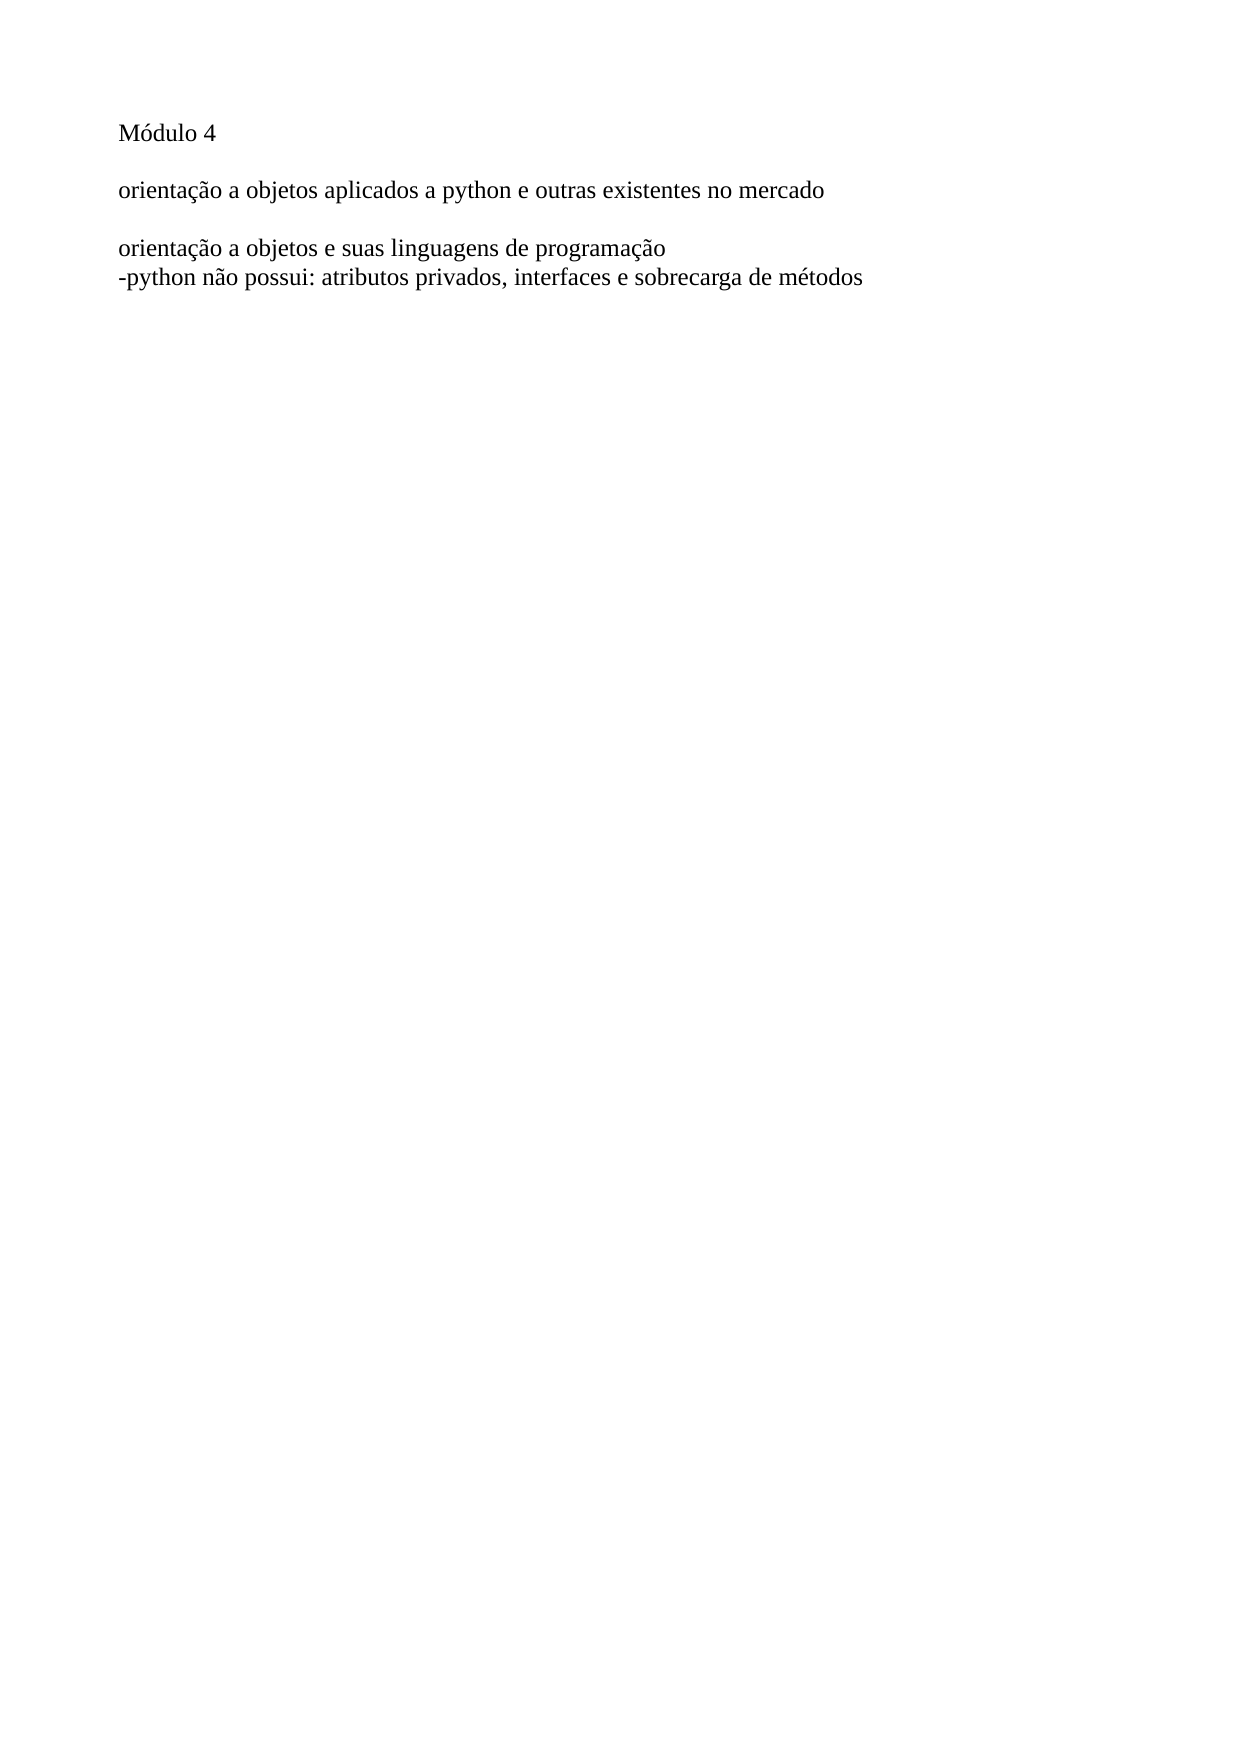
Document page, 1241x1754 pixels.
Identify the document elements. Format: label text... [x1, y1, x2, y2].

text Módulo 4 [118, 118, 1122, 147]
text -python não possui: atributos privados, interfaces e sobrecarga de métodos [118, 262, 1122, 291]
text orientação a objetos aplicados a python e outras existentes no mercado [118, 176, 1122, 204]
text orientação a objetos e suas linguagens de programação [118, 233, 1122, 262]
